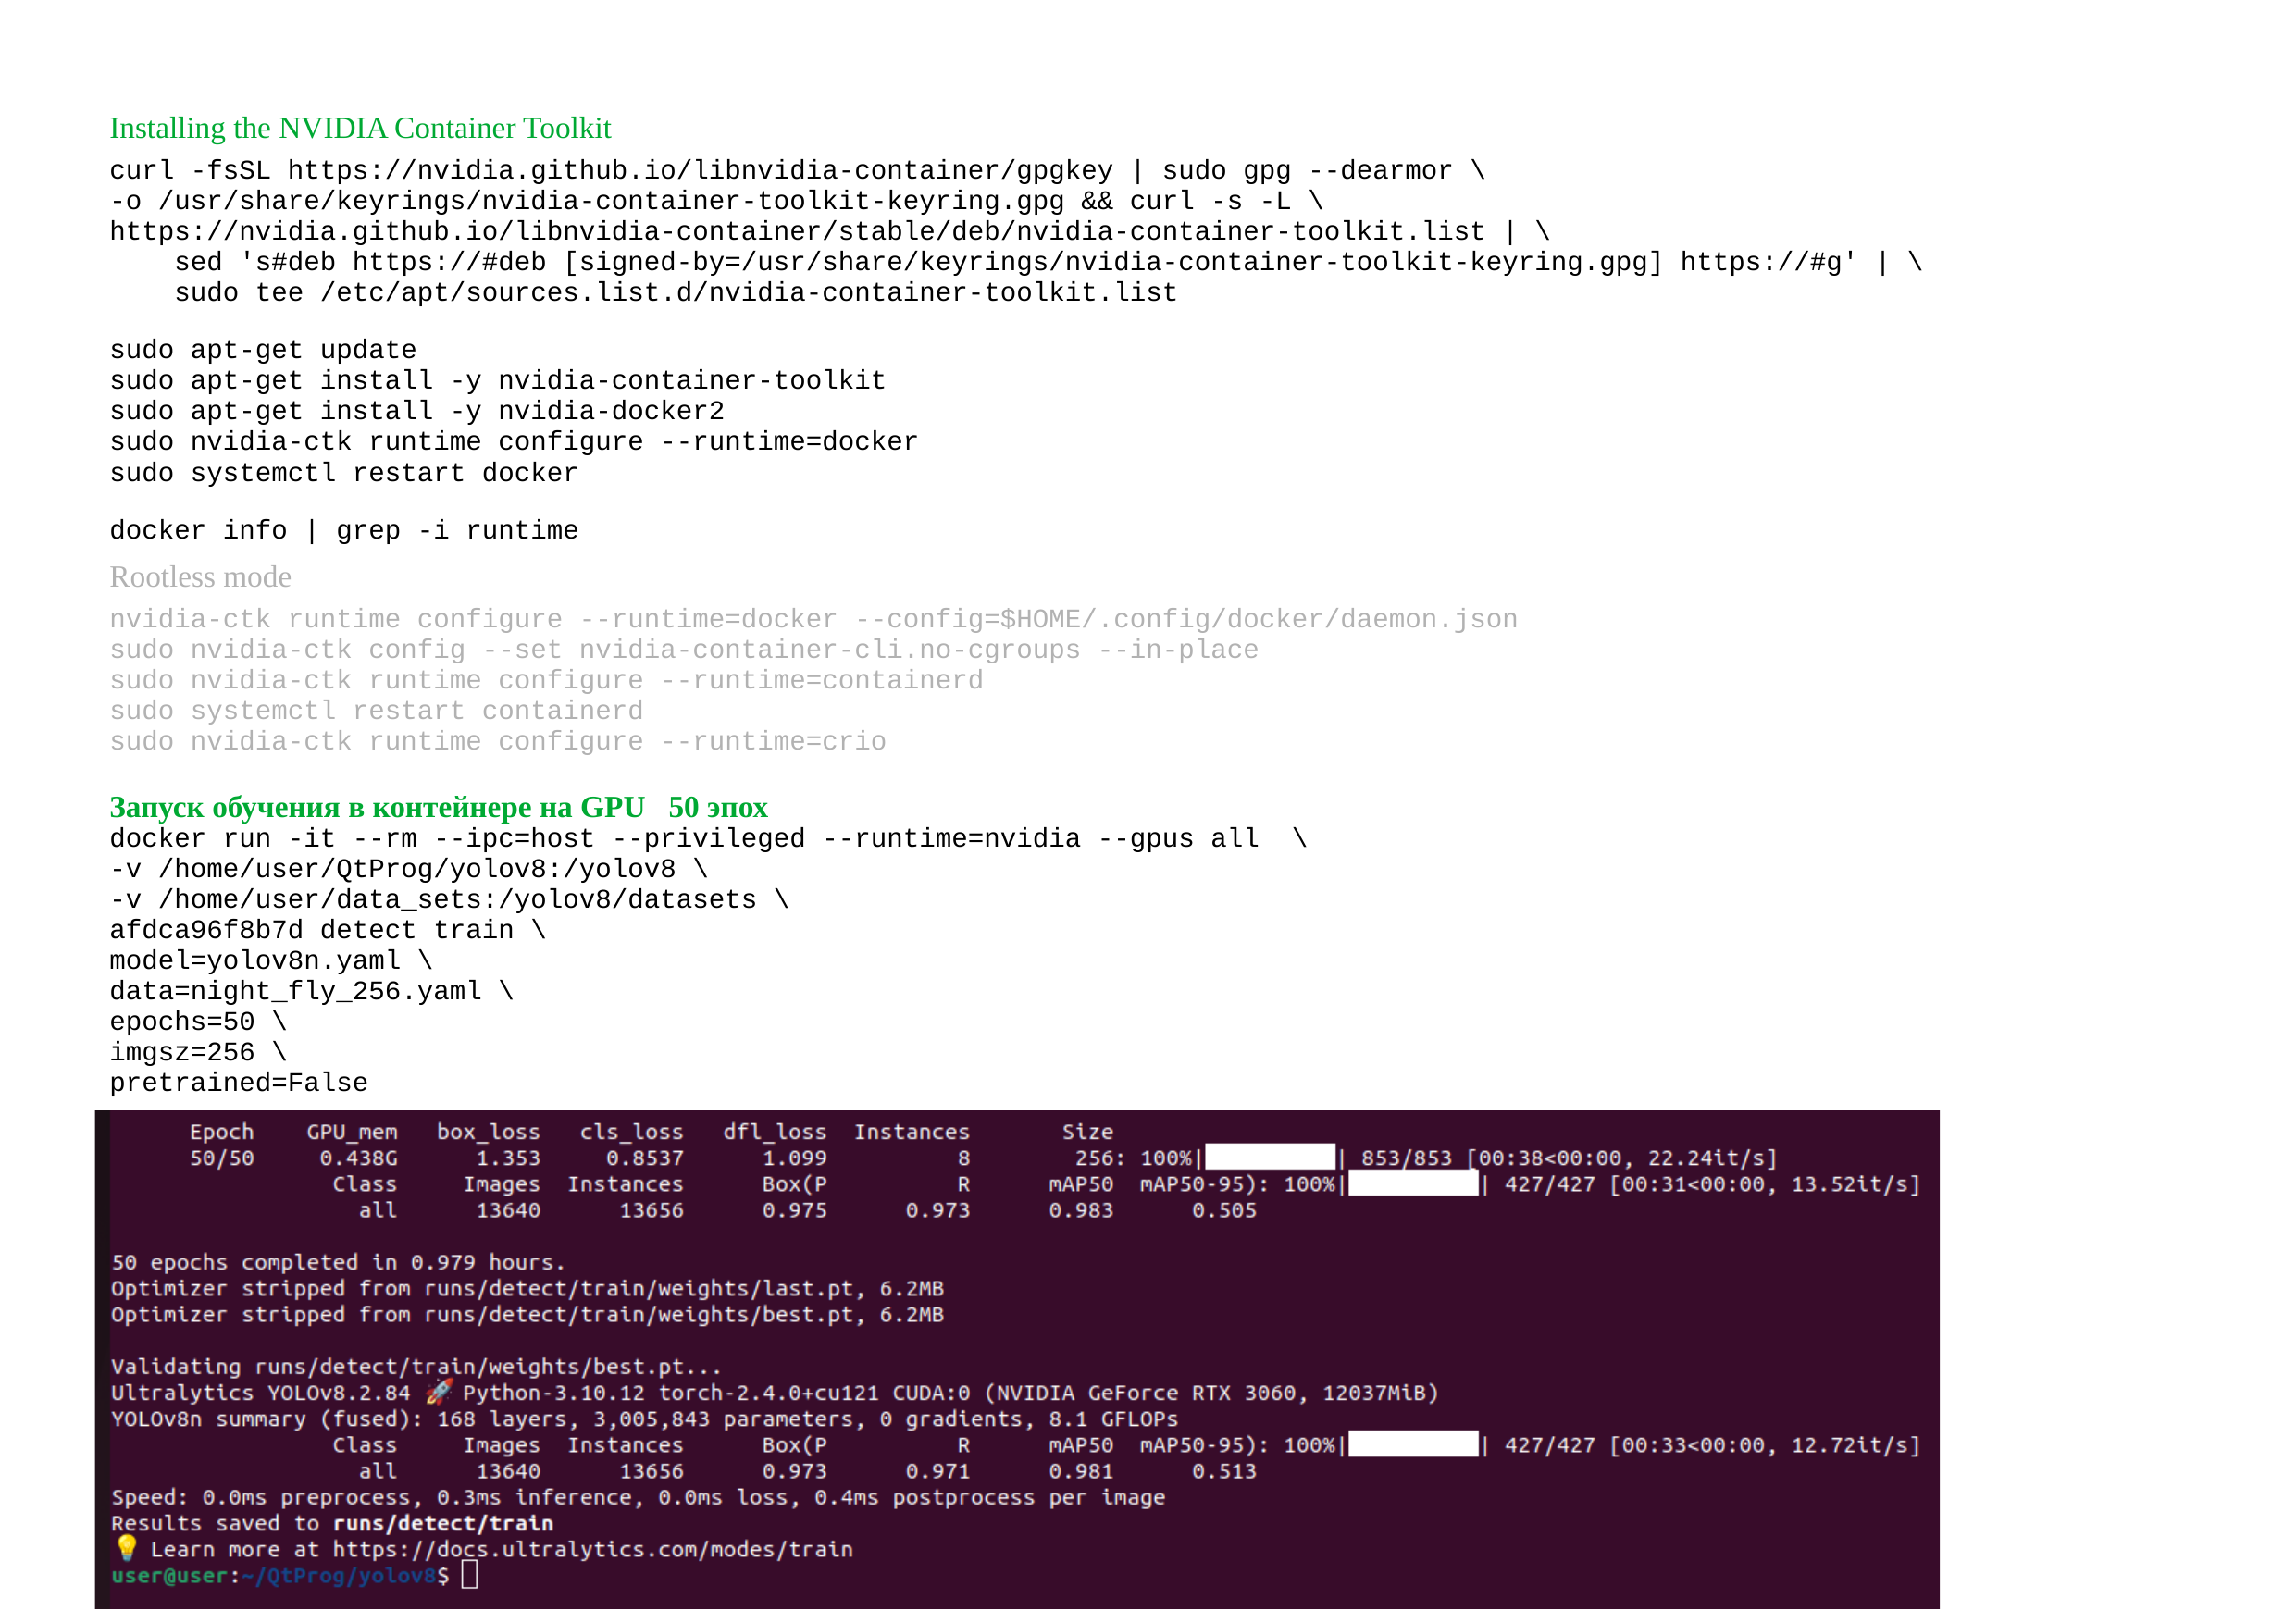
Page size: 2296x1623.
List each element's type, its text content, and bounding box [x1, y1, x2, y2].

text nvidia-ctk runtime configure --runtime=docker --config=$HOME/.config/docker/daemon.json [109, 605, 2186, 636]
text sudo nvidia-ctk config --set nvidia-container-cli.no-cgroups --in-place [109, 636, 2186, 667]
text sudo tee /etc/apt/sources.list.d/nvidia-container-toolkit.list [109, 279, 2186, 309]
text Запуск обучения в контейнере на GPU 50 эпох [109, 789, 2186, 824]
text epochs=50 \ [109, 1008, 2186, 1038]
text data=night_fly_256.yaml \ [109, 977, 2186, 1008]
text docker info | grep -i runtime [109, 516, 2186, 547]
text sed 's#deb https://#deb [signed-by=/usr/share/keyrings/nvidia-container-toolkit-keyring.gpg] https://#g' | \ [109, 248, 2186, 279]
text sudo nvidia-ctk runtime configure --runtime=crio [109, 728, 2186, 758]
text docker run -it --rm --ipc=host --privileged --runtime=nvidia --gpus all \ [109, 824, 2186, 855]
text imgsz=256 \ [109, 1038, 2186, 1069]
text sudo systemctl restart docker [109, 459, 2186, 489]
picture [94, 1110, 1941, 1609]
text afdca96f8b7d detect train \ [109, 916, 2186, 947]
text curl -fsSL https://nvidia.github.io/libnvidia-container/gpgkey | sudo gpg --dearmor \ [109, 156, 2186, 187]
text -o /usr/share/keyrings/nvidia-container-toolkit-keyring.gpg && curl -s -L \ https://nvidia.github.io/libnvidia-container/stable/deb/nvidia-container-toolkit.list | \ [109, 187, 2186, 248]
subtitle Rootless mode [109, 559, 2186, 594]
text sudo nvidia-ctk runtime configure --runtime=docker [109, 428, 2186, 459]
text model=yolov8n.yaml \ [109, 947, 2186, 977]
text sudo apt-get update [109, 336, 2186, 367]
text sudo nvidia-ctk runtime configure --runtime=containerd [109, 667, 2186, 697]
text -v /home/user/QtProg/yolov8:/yolov8 \ [109, 855, 2186, 886]
text sudo apt-get install -y nvidia-container-toolkit [109, 367, 2186, 397]
subtitle Installing the NVIDIA Container Toolkit [109, 109, 2186, 144]
text pretrained=False [109, 1069, 2186, 1099]
text sudo systemctl restart containerd [109, 697, 2186, 728]
text sudo apt-get install -y nvidia-docker2 [109, 397, 2186, 428]
text -v /home/user/data_sets:/yolov8/datasets \ [109, 886, 2186, 916]
